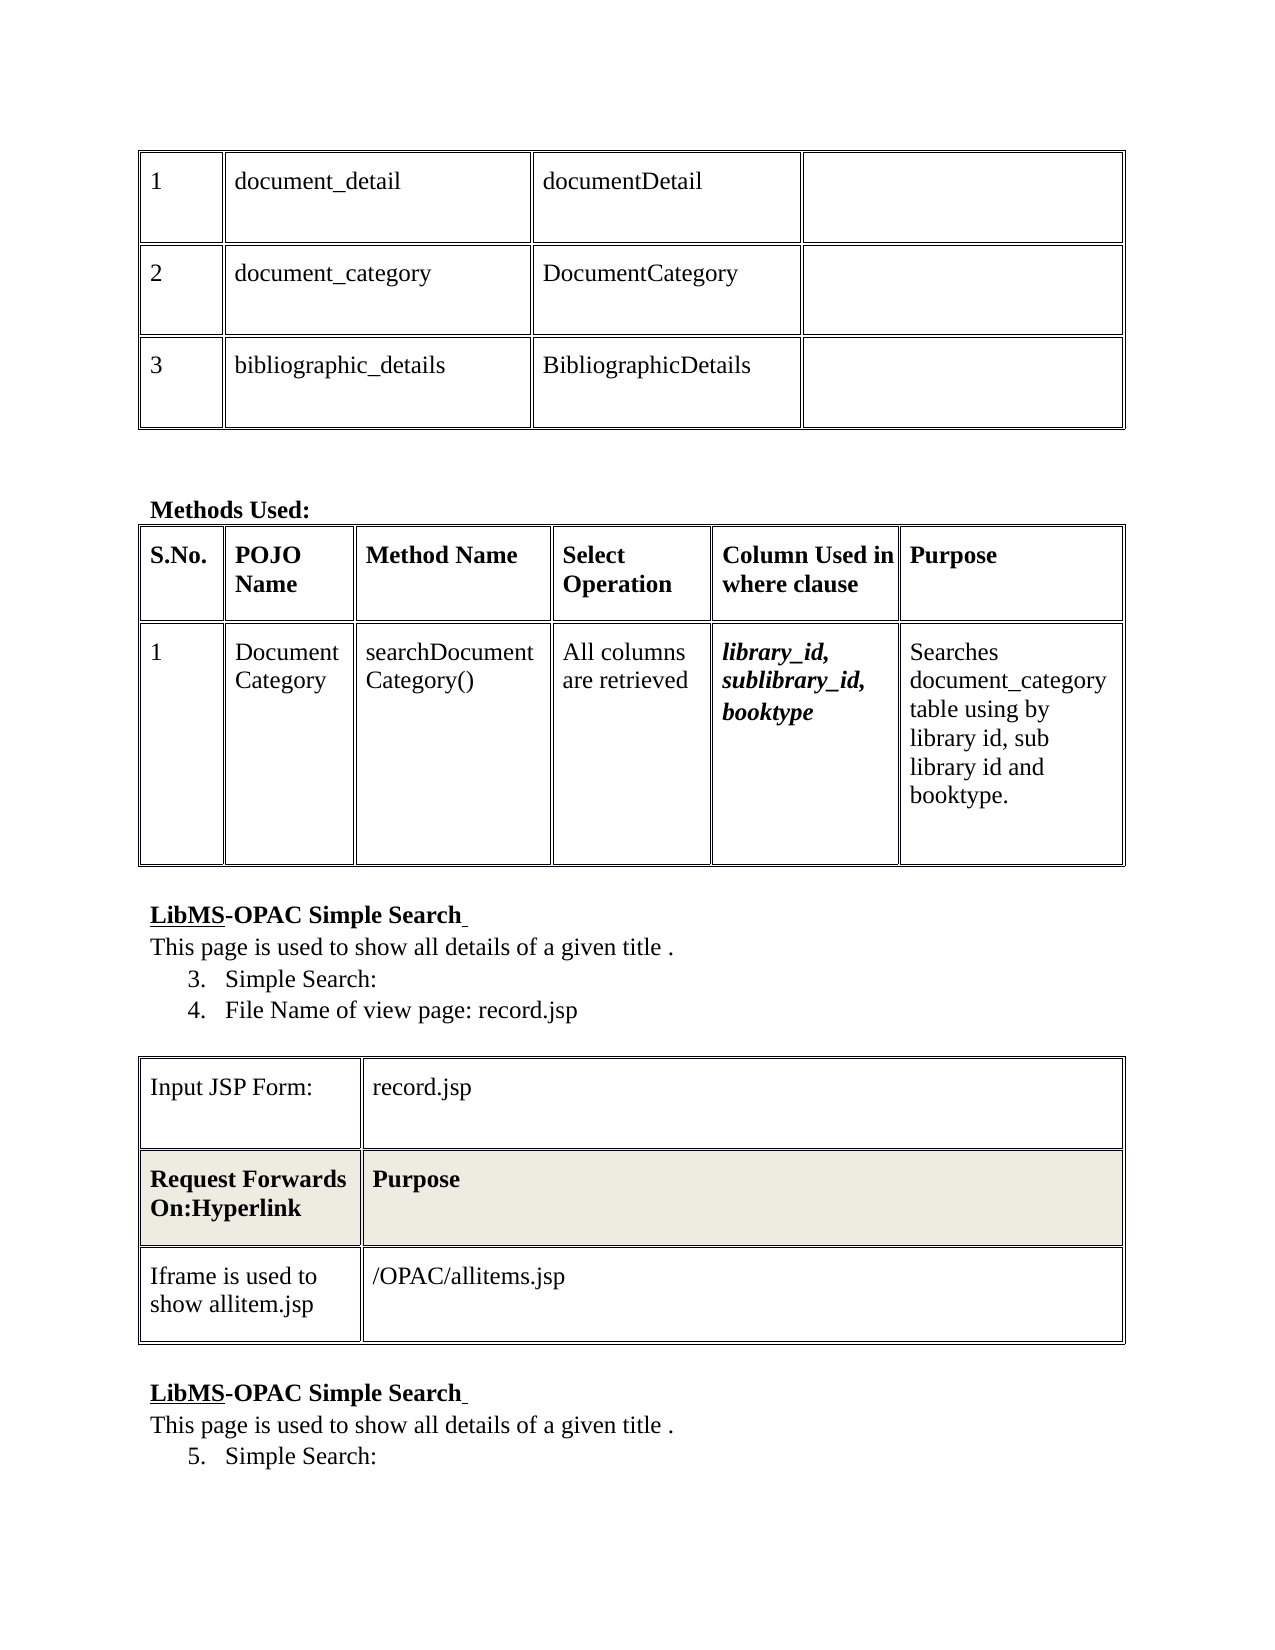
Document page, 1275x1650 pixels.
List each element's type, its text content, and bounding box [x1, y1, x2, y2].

table_header Purpose [901, 527, 1122, 620]
table_cell [804, 153, 1122, 242]
table_header Column Used in where clause [713, 527, 898, 620]
table_header Input JSP Form: [141, 1059, 360, 1148]
table_cell DocumentCategory [534, 246, 800, 334]
list File Name of view page: record.jsp [187, 996, 1125, 1024]
table_cell 2 [141, 246, 222, 334]
table_cell 1 [141, 153, 222, 242]
table_cell All columns are retrieved [554, 624, 710, 864]
table_cell Searches document_category table using by library id, sub library id and booktype. [901, 624, 1122, 864]
text LibMS-OPAC Simple Search [150, 1378, 1125, 1407]
text LibMS-OPAC Simple Search [150, 901, 1125, 929]
table_cell DocumentCategory [226, 624, 353, 864]
table_cell document_category [226, 246, 530, 334]
table_cell documentDetail [534, 153, 800, 242]
table_header record.jsp [364, 1059, 1122, 1148]
text This page is used to show all details of a given title . [150, 1410, 1125, 1438]
text Methods Used: [150, 495, 1125, 524]
table_cell [804, 338, 1122, 427]
table_cell document_detail [226, 153, 530, 242]
table_cell 3 [141, 338, 222, 427]
table_header POJO Name [226, 527, 353, 620]
table_cell Purpose [364, 1151, 1122, 1245]
table_cell [804, 246, 1122, 334]
table_header Method Name [357, 527, 550, 620]
table_cell BibliographicDetails [534, 338, 800, 427]
table_cell bibliographic_details [226, 338, 530, 427]
table_header S.No. [141, 527, 223, 620]
table_cell 1 [141, 624, 223, 864]
table_cell library_id, sublibrary_id, booktype [713, 624, 898, 864]
list Simple Search: [187, 964, 1125, 993]
table_cell Iframe is used to show allitem.jsp [141, 1248, 360, 1341]
table_cell Request Forwards On:Hyperlink [141, 1151, 360, 1245]
table_cell /OPAC/allitems.jsp [364, 1248, 1122, 1341]
list Simple Search: [187, 1441, 1125, 1470]
table_header Select Operation [554, 527, 710, 620]
table_cell searchDocumentCategory() [357, 624, 550, 864]
text This page is used to show all details of a given title . [150, 932, 1125, 961]
